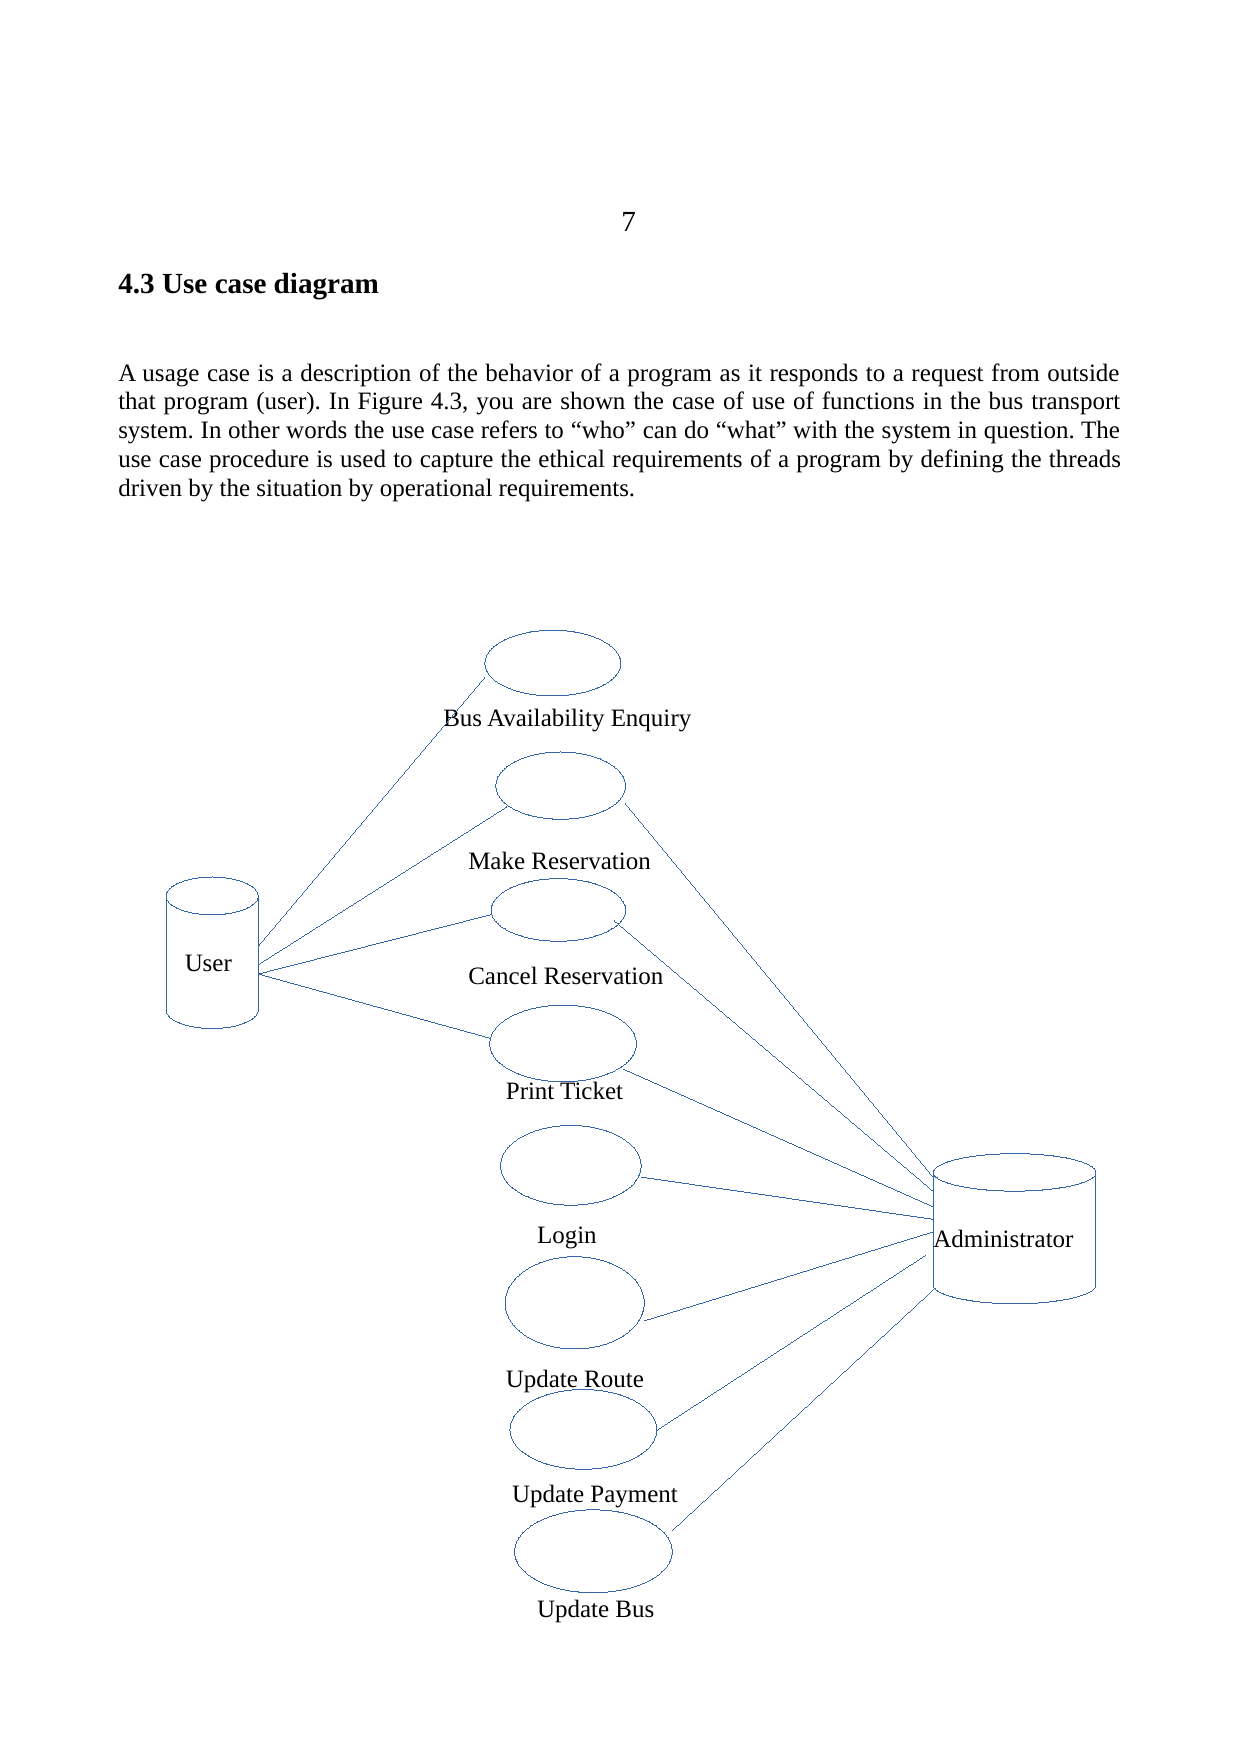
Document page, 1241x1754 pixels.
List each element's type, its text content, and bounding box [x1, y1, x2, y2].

text Cancel Reservation [259, 961, 1122, 990]
text 4.3 Use case diagram [118, 267, 1122, 300]
text Update Route [118, 1364, 1122, 1393]
text Bus Availability Enquiry [118, 703, 1122, 731]
text Make Reservation [118, 846, 1122, 875]
text [118, 961, 166, 990]
text [1096, 1220, 1122, 1249]
text A usage case is a description of the behavior of a program as it responds to a request from outside that program (user). In Figure 4.3, you are shown the case of use of functions in the bus transport system. In other words the use case refers to “who” can do “what” with the system in question. The use case procedure is used to capture the ethical requirements of a program by defining the threads driven by the situation by operational requirements. [118, 358, 1122, 501]
text 7 [118, 204, 1122, 238]
text Update Payment [118, 1479, 1122, 1508]
text Login [118, 1220, 933, 1249]
text Print Ticket [118, 1076, 1122, 1105]
text Update Bus [118, 1594, 1122, 1623]
